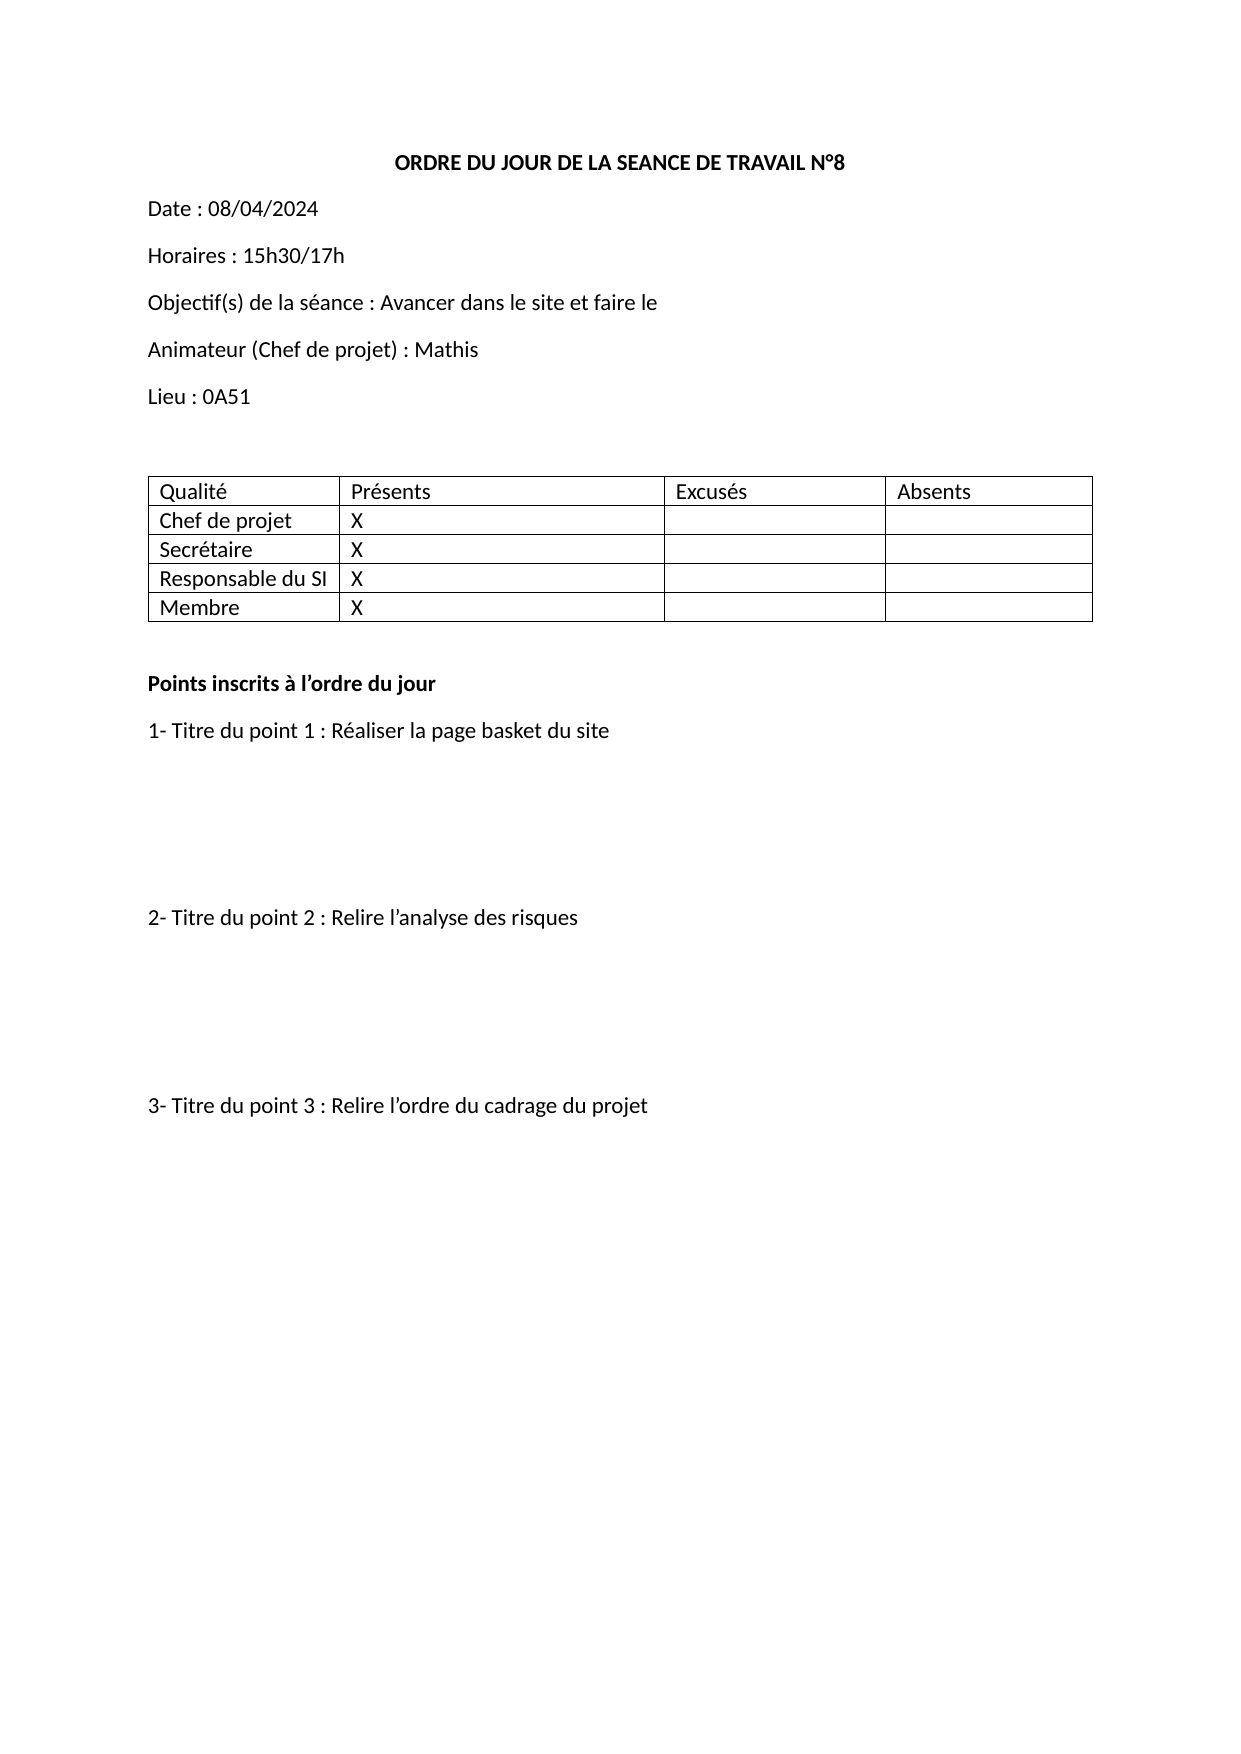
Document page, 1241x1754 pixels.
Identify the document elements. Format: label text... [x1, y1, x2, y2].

text 1- Titre du point 1 : Réaliser la page basket du site [148, 716, 1093, 744]
table_cell [665, 564, 885, 592]
table_cell [886, 564, 1092, 592]
text Animateur (Chef de projet) : Mathis [148, 335, 1093, 363]
table_cell [886, 593, 1092, 621]
table_cell [665, 593, 885, 621]
table_cell Responsable du SI [149, 564, 339, 592]
text 3- Titre du point 3 : Relire l’ordre du cadrage du projet [148, 1091, 1093, 1119]
table_cell [665, 535, 885, 563]
table_cell [886, 506, 1092, 534]
text Objectif(s) de la séance : Avancer dans le site et faire le [148, 288, 1093, 316]
table_header Présents [340, 477, 664, 505]
text Points inscrits à l’ordre du jour [148, 669, 1093, 697]
table_cell Secrétaire [149, 535, 339, 563]
table_cell Chef de projet [149, 506, 339, 534]
table_header Excusés [665, 477, 885, 505]
table_cell X [340, 506, 664, 534]
table_cell X [340, 593, 664, 621]
text Horaires : 15h30/17h [148, 241, 1093, 269]
table_header Absents [886, 477, 1092, 505]
text 2- Titre du point 2 : Relire l’analyse des risques [148, 903, 1093, 931]
text Lieu : 0A51 [148, 382, 1093, 410]
table_cell Membre [149, 593, 339, 621]
table_cell [665, 506, 885, 534]
table_cell X [340, 535, 664, 563]
table_header Qualité [149, 477, 339, 505]
text Date : 08/04/2024 [148, 194, 1093, 222]
text ORDRE DU JOUR DE LA SEANCE DE TRAVAIL N°8 [148, 148, 1093, 176]
table_cell X [340, 564, 664, 592]
table_cell [886, 535, 1092, 563]
